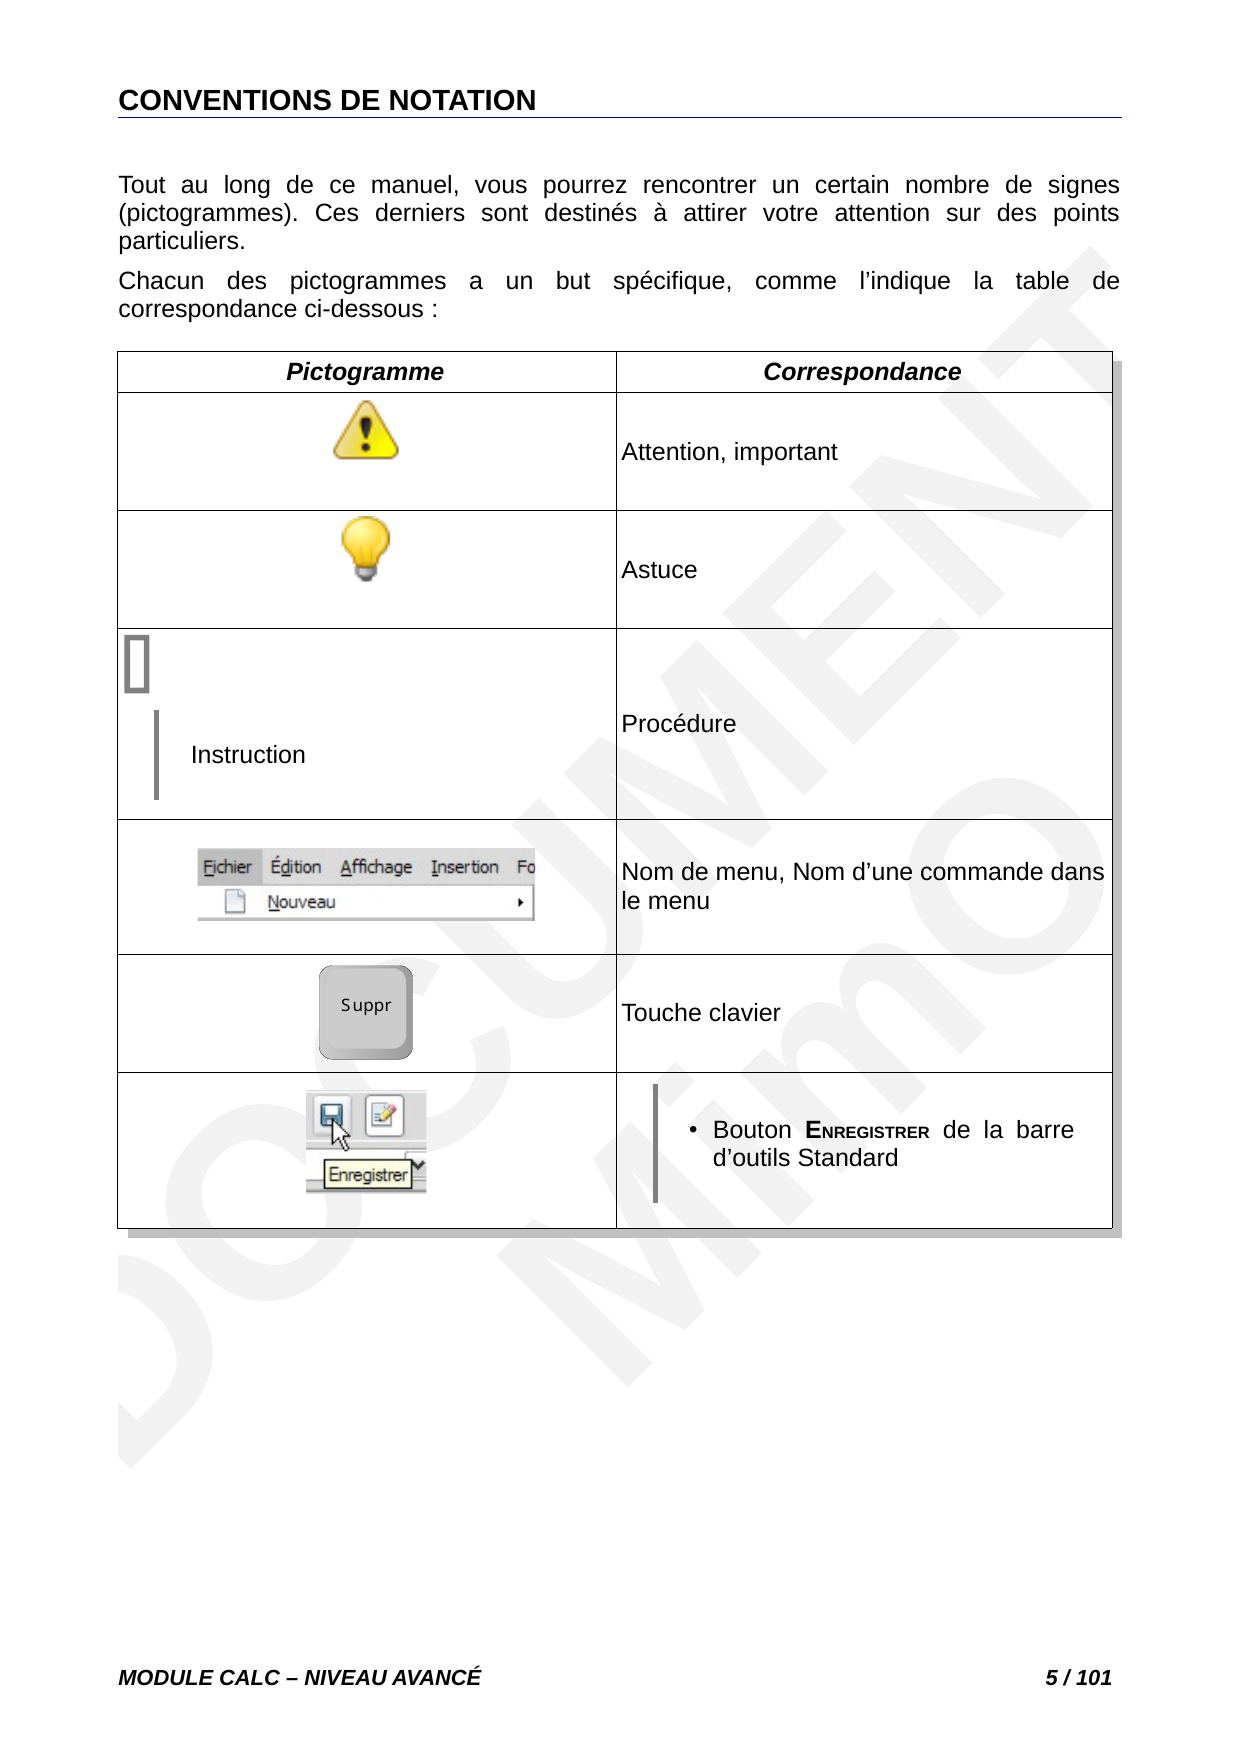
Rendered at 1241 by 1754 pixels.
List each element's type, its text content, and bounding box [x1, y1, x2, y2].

table_cell Procédure [617, 629, 1112, 818]
picture [197, 848, 536, 921]
table_cell [118, 511, 616, 628]
text Tout au long de ce manuel, vous pourrez rencontrer un certain nombre de signes (pictogrammes). Ces derniers sont destinés à attirer votre attention sur des points particuliers. [118, 171, 1122, 255]
table_cell Astuce [617, 511, 1112, 628]
table_cell [118, 955, 616, 1072]
picture [332, 397, 400, 466]
table_header Pictogramme [118, 352, 616, 392]
table_cell Attention, important [617, 393, 1112, 510]
table_cell Touche clavier [617, 955, 1112, 1072]
table_header Correspondance [617, 352, 1112, 392]
table_cell Bouton Enregistrer de la barre d’outils Standard [617, 1073, 1112, 1227]
table_cell [118, 1073, 616, 1227]
table_cell 8 Instruction [118, 629, 616, 818]
subtitle CONVENTIONS DE NOTATION [118, 84, 1122, 117]
picture [306, 1090, 427, 1194]
table_cell [118, 820, 616, 954]
table_cell Nom de menu, Nom d’une commande dans le menu [617, 820, 1112, 954]
text Chacun des pictogrammes a un but spécifique, comme l’indique la table de correspondance ci-dessous : [118, 267, 1122, 323]
table_cell [118, 393, 616, 510]
picture [332, 516, 400, 584]
